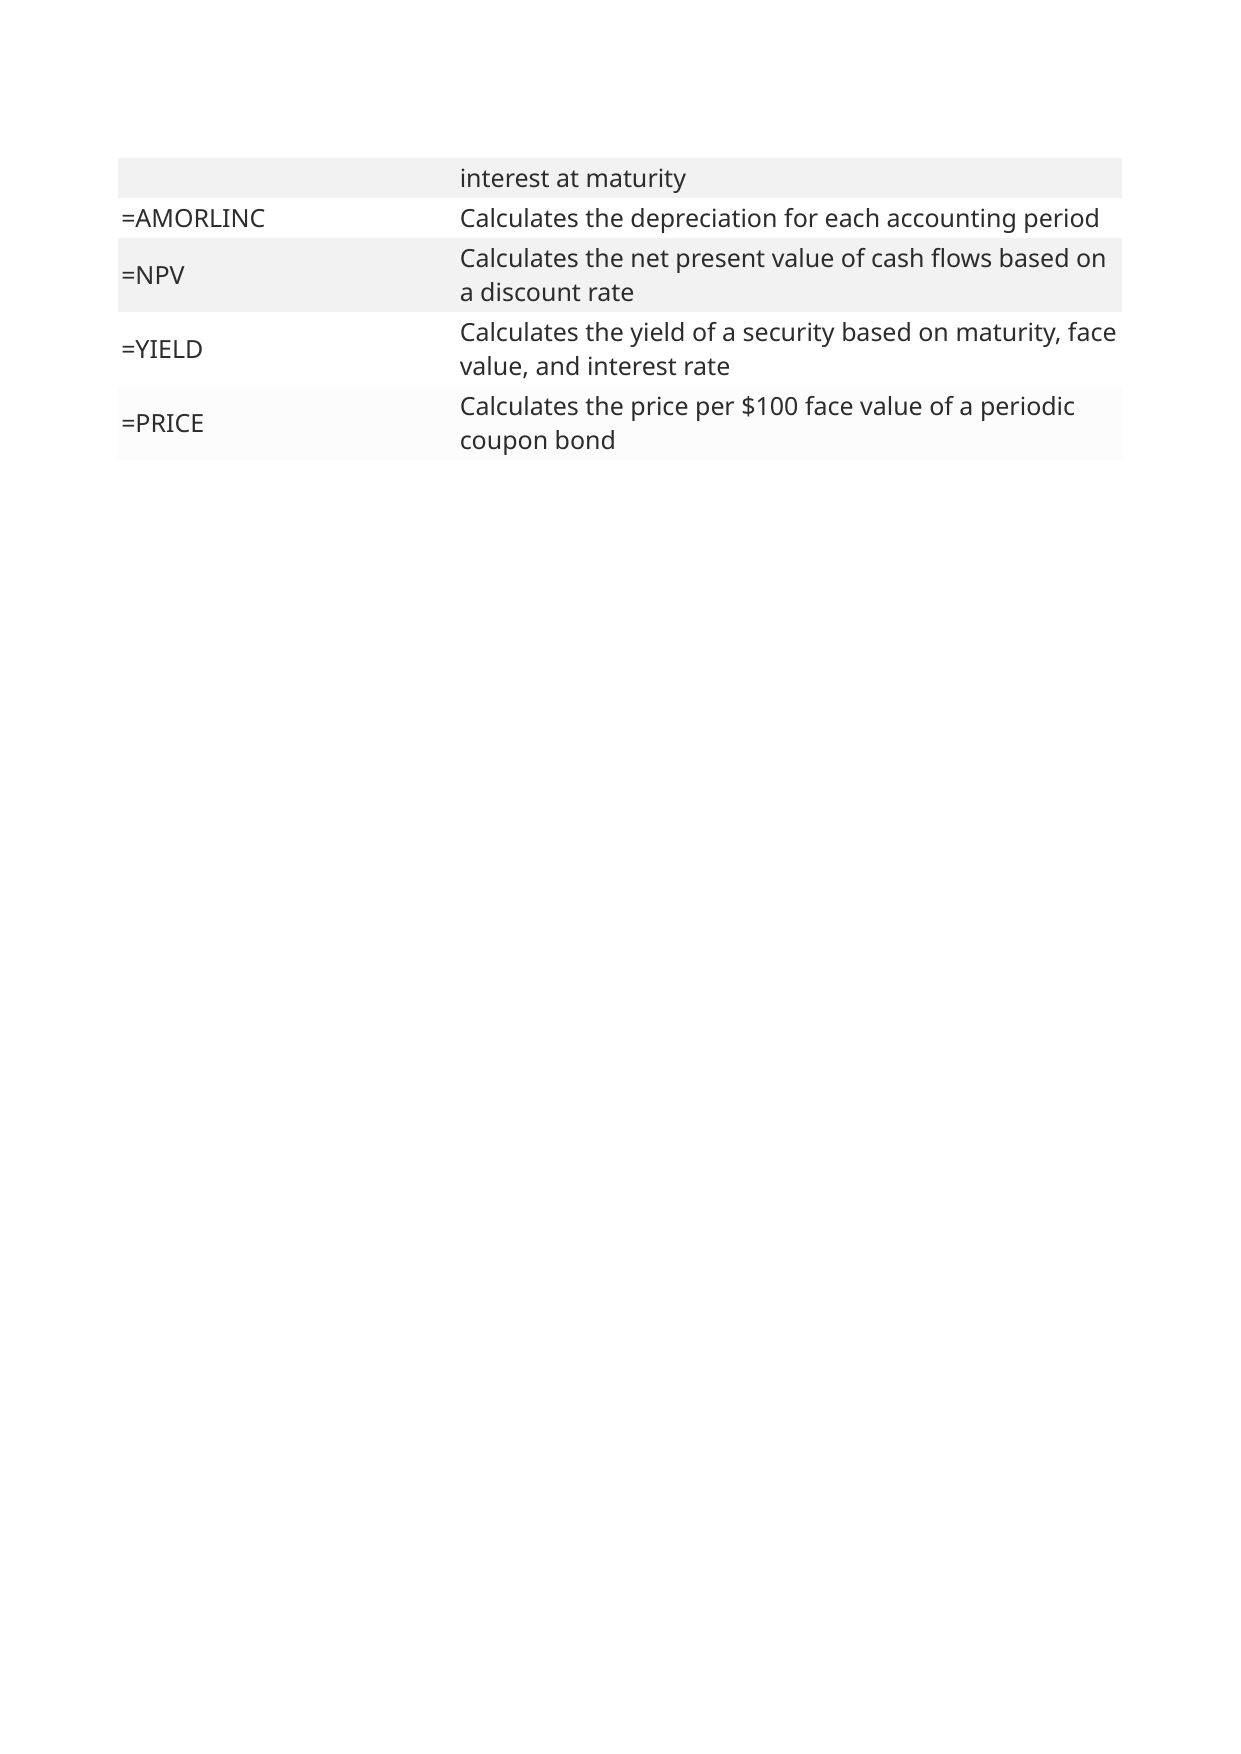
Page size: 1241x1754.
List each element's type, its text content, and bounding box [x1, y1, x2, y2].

table_cell Calculates the yield of a security based on maturity, face value, and interest rate [457, 312, 1122, 386]
table_header Date and Time Formulas [118, 118, 1122, 158]
table_cell =PRICE [118, 386, 457, 460]
table_cell =NPV [118, 238, 457, 312]
table_cell Calculates the price per $100 face value of a periodic coupon bond [457, 386, 1122, 460]
table_cell interest at maturity [457, 158, 1122, 198]
table_cell =AMORLINC [118, 198, 457, 238]
table_cell Calculates the depreciation for each accounting period [457, 198, 1122, 238]
table_cell [118, 158, 457, 198]
table_cell Calculates the net present value of cash flows based on a discount rate [457, 238, 1122, 312]
table_cell =YIELD [118, 312, 457, 386]
